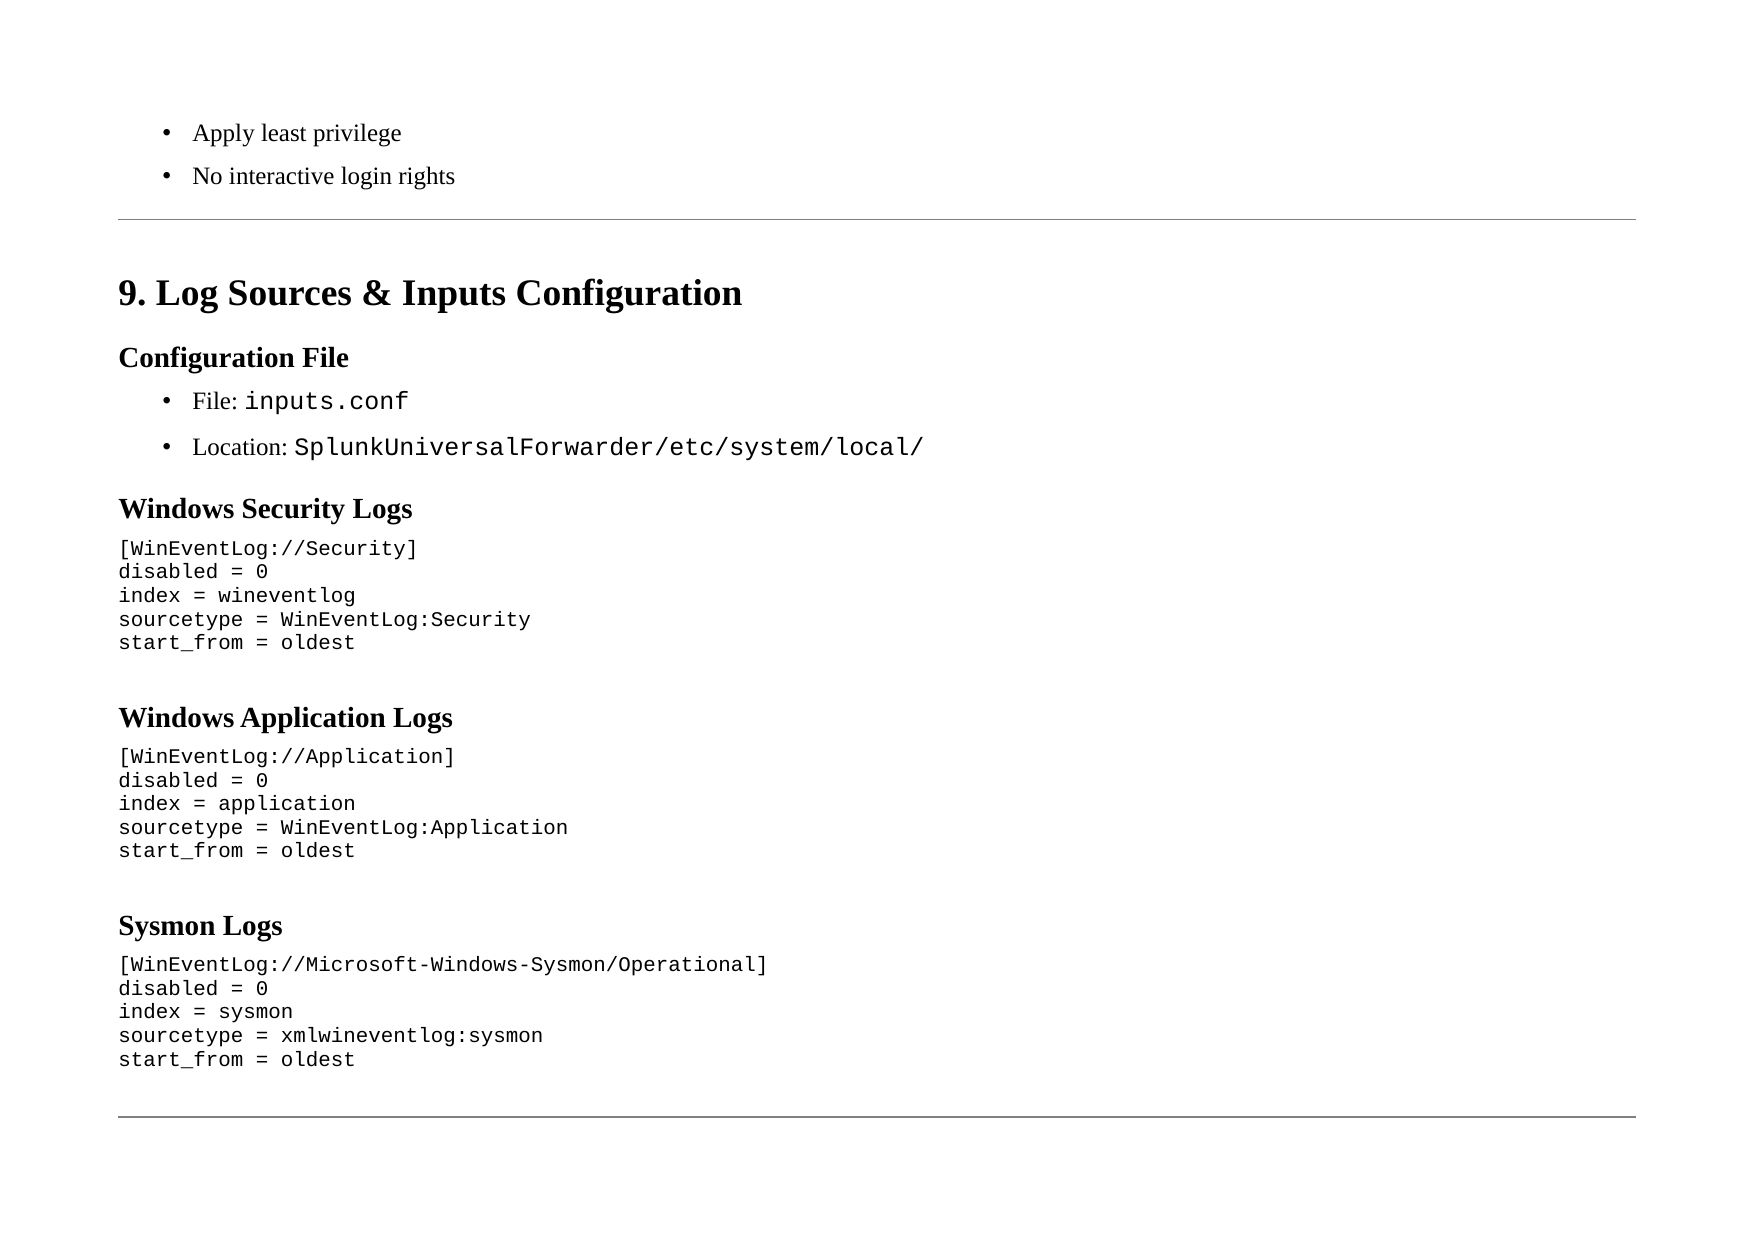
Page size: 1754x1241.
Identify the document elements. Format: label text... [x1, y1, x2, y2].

subtitle 9. Log Sources & Inputs Configuration [118, 270, 1636, 313]
text sourcetype = WinEventLog:Application [118, 817, 1636, 841]
text start_from = oldest [118, 632, 1636, 656]
text disabled = 0 [118, 769, 1636, 793]
text [WinEventLog://Security] [118, 538, 1636, 561]
text start_from = oldest [118, 1049, 1636, 1072]
text disabled = 0 [118, 978, 1636, 1002]
subtitle Windows Application Logs [118, 700, 1636, 733]
list No interactive login rights [162, 161, 1636, 190]
list File: inputs.conf [162, 386, 1636, 417]
subtitle Windows Security Logs [118, 492, 1636, 525]
text sourcetype = WinEventLog:Security [118, 608, 1636, 632]
text [WinEventLog://Application] [118, 746, 1636, 769]
subtitle Sysmon Logs [118, 908, 1636, 942]
text sourcetype = xmlwineventlog:sysmon [118, 1025, 1636, 1049]
subtitle Configuration File [118, 340, 1636, 374]
text [WinEventLog://Microsoft-Windows-Sysmon/Operational] [118, 954, 1636, 978]
list Apply least privilege [162, 118, 1636, 147]
text start_from = oldest [118, 841, 1636, 864]
text disabled = 0 [118, 561, 1636, 585]
text index = application [118, 793, 1636, 817]
text index = wineventlog [118, 585, 1636, 608]
list Location: SplunkUniversalForwarder/etc/system/local/ [162, 432, 1636, 462]
text index = sysmon [118, 1002, 1636, 1025]
